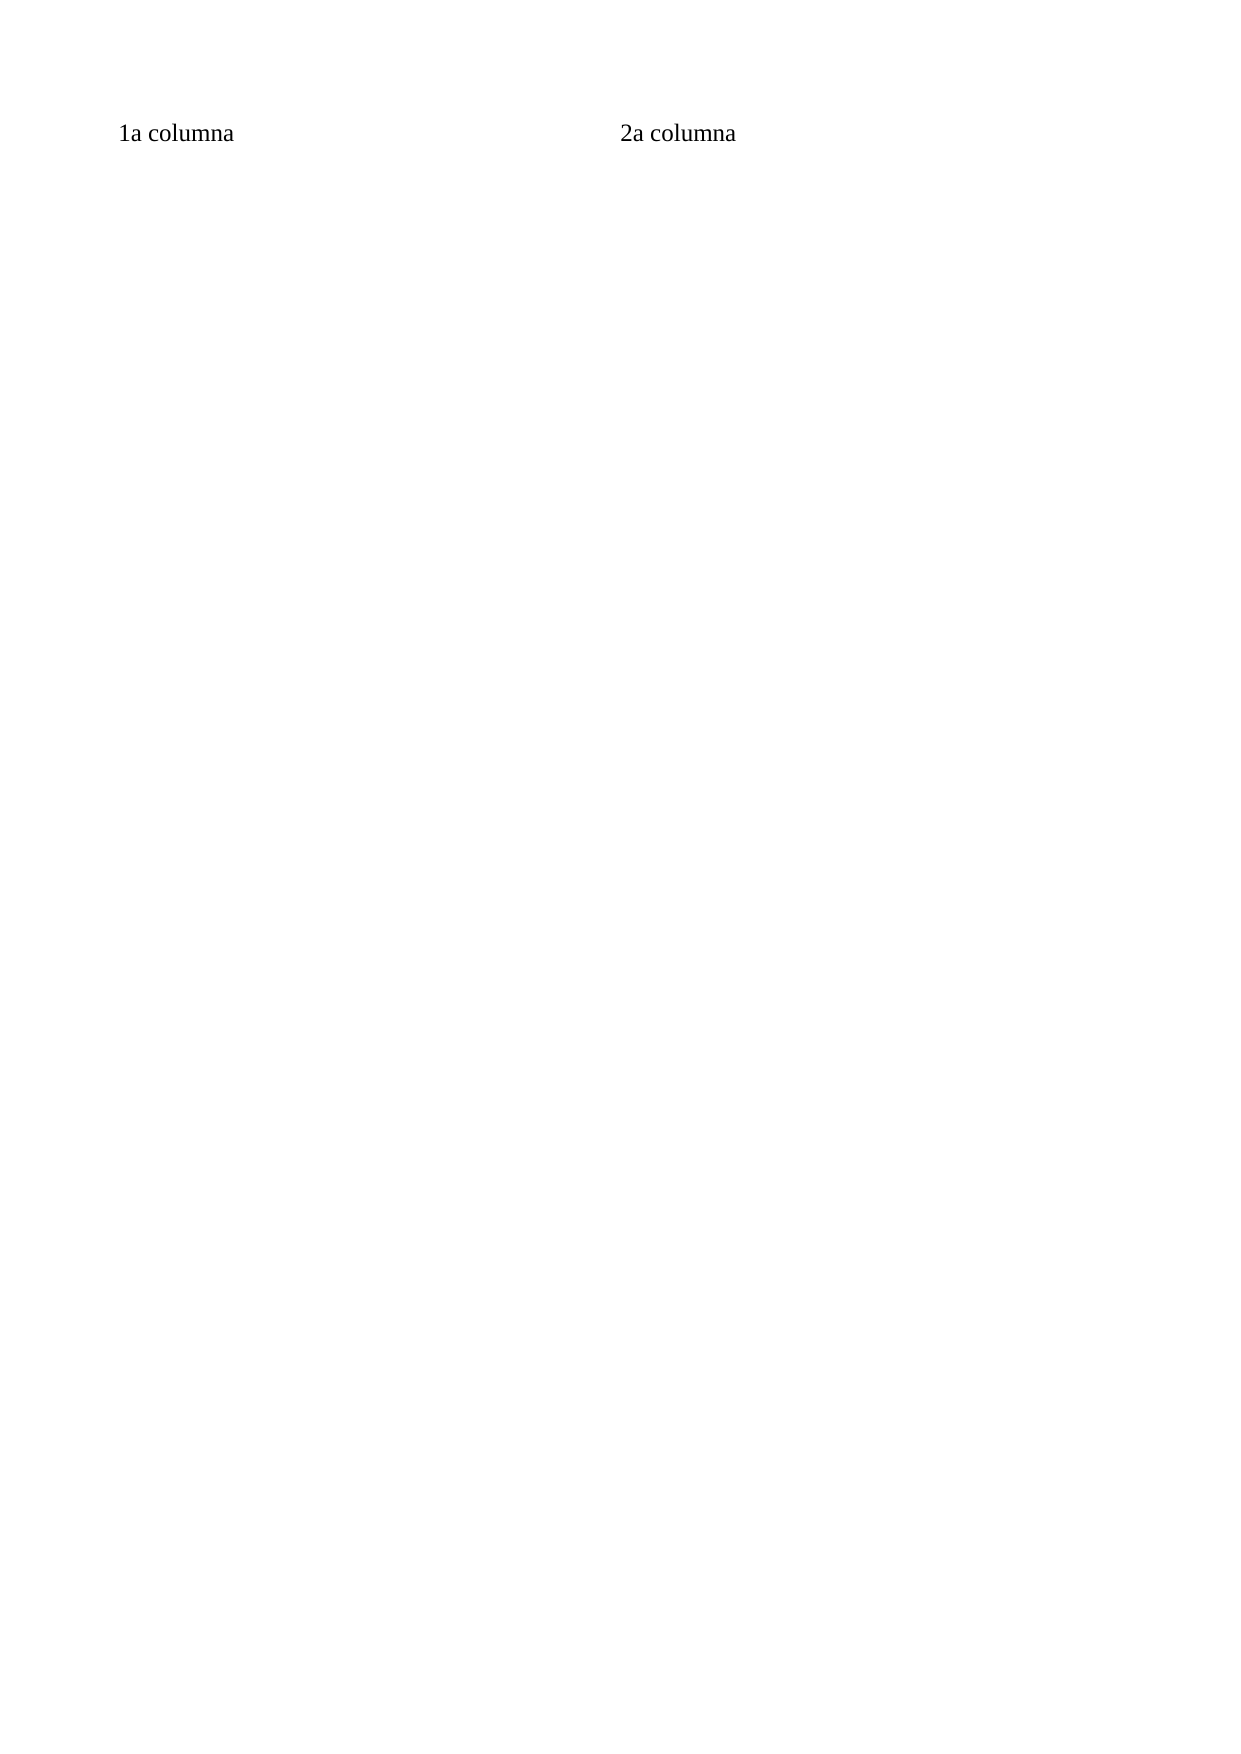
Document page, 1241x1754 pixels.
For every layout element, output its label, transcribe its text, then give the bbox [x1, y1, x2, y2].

text 1a columna [118, 118, 620, 176]
text 2a columna [620, 118, 1122, 147]
